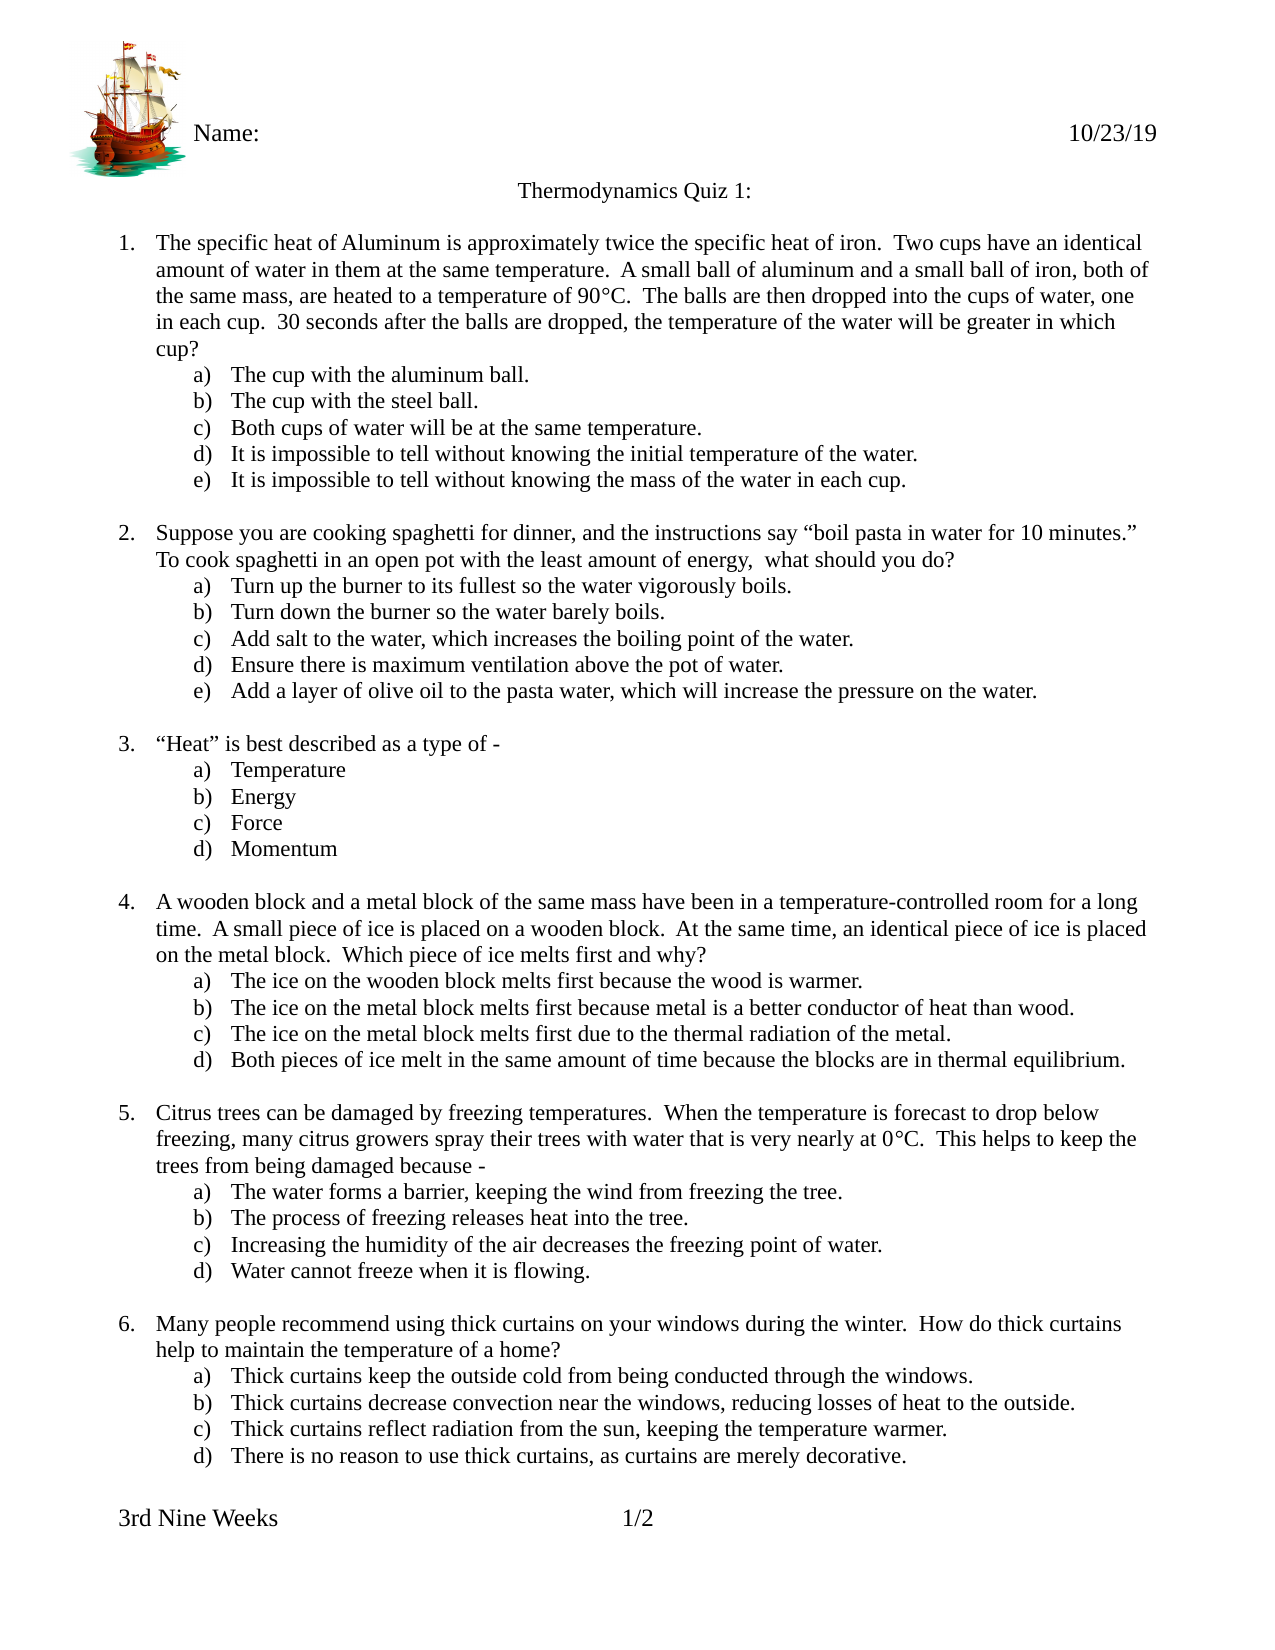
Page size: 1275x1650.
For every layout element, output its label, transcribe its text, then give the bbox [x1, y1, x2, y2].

list It is impossible to tell without knowing the initial temperature of the water. [193, 440, 1157, 467]
list Many people recommend using thick curtains on your windows during the winter. How do thick curtains help to maintain the temperature of a home? [118, 1310, 1157, 1363]
list The ice on the wooden block melts first because the wood is warmer. [193, 967, 1157, 994]
list The ice on the metal block melts first because metal is a better conductor of heat than wood. [193, 994, 1157, 1020]
list Both pieces of ice melt in the same amount of time because the blocks are in thermal equilibrium. [193, 1046, 1157, 1073]
list Turn up the burner to its fullest so the water vigorously boils. [193, 572, 1157, 598]
list The water forms a barrier, keeping the wind from freezing the tree. [193, 1178, 1157, 1204]
list Thick curtains decrease convection near the windows, reducing losses of heat to the outside. [193, 1389, 1157, 1415]
list The cup with the aluminum ball. [193, 361, 1157, 387]
list Suppose you are cooking spaghetti for dinner, and the instructions say “boil pasta in water for 10 minutes.” To cook spaghetti in an open pot with the least amount of energy, what should you do? [118, 519, 1157, 572]
list Ensure there is maximum ventilation above the pot of water. [193, 651, 1157, 677]
list “Heat” is best described as a type of - [118, 730, 1157, 756]
list The cup with the steel ball. [193, 387, 1157, 414]
list Turn down the burner so the water barely boils. [193, 598, 1157, 625]
list Momentum [193, 836, 1157, 862]
list Both cups of water will be at the same temperature. [193, 414, 1157, 440]
text Thermodynamics Quiz 1: [118, 176, 1157, 203]
list The ice on the metal block melts first due to the thermal radiation of the metal. [193, 1020, 1157, 1046]
list Force [193, 809, 1157, 836]
list Add salt to the water, which increases the boiling point of the water. [193, 625, 1157, 651]
list Citrus trees can be damaged by freezing temperatures. When the temperature is forecast to drop below freezing, many citrus growers spray their trees with water that is very nearly at 0°C. This helps to keep the trees from being damaged because - [118, 1099, 1157, 1178]
picture [68, 41, 186, 177]
list Temperature [193, 756, 1157, 783]
list The specific heat of Aluminum is approximately twice the specific heat of iron. Two cups have an identical amount of water in them at the same temperature. A small ball of aluminum and a small ball of iron, both of the same mass, are heated to a temperature of 90°C. The balls are then dropped into the cups of water, one in each cup. 30 seconds after the balls are dropped, the temperature of the water will be greater in which cup? [118, 229, 1157, 361]
list Add a layer of olive oil to the pasta water, which will increase the pressure on the water. [193, 677, 1157, 704]
list It is impossible to tell without knowing the mass of the water in each cup. [193, 467, 1157, 493]
list Thick curtains reflect radiation from the sun, keeping the temperature warmer. [193, 1415, 1157, 1442]
list The process of freezing releases heat into the tree. [193, 1204, 1157, 1231]
list There is no reason to use thick curtains, as curtains are merely decorative. [193, 1442, 1157, 1468]
list Energy [193, 783, 1157, 809]
list A wooden block and a metal block of the same mass have been in a temperature-controlled room for a long time. A small piece of ice is placed on a wooden block. At the same time, an identical piece of ice is placed on the metal block. Which piece of ice melts first and why? [118, 888, 1157, 967]
list Thick curtains keep the outside cold from being conducted through the windows. [193, 1363, 1157, 1389]
list Increasing the humidity of the air decreases the freezing point of water. [193, 1231, 1157, 1257]
list Water cannot freeze when it is flowing. [193, 1257, 1157, 1283]
